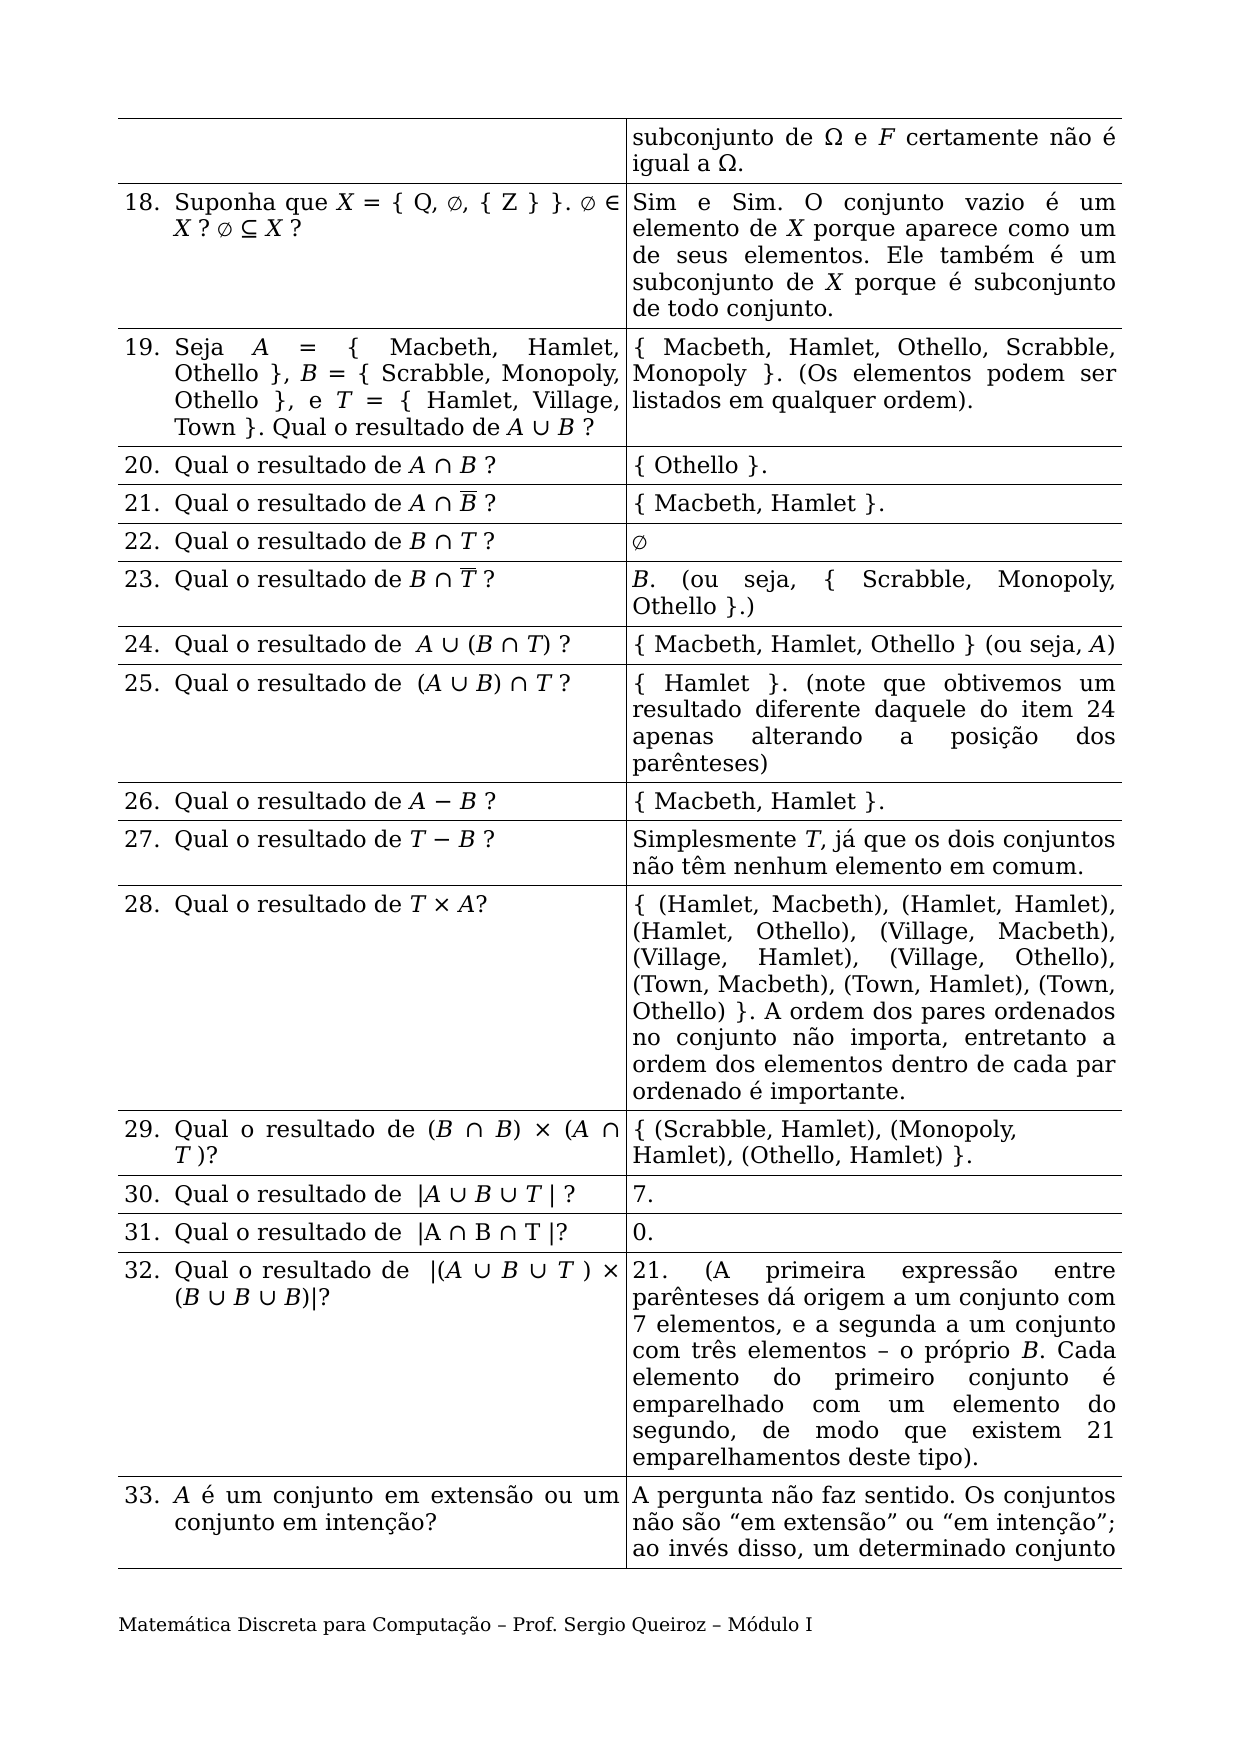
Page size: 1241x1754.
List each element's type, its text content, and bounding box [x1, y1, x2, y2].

table_cell { (Scrabble, Hamlet), (Monopoly, Hamlet), (Othello, Hamlet) }. [627, 1111, 1122, 1175]
table_cell 22. [118, 524, 168, 561]
table_cell 20. [118, 447, 168, 484]
table_cell Qual o resultado de B ∩ T ? [168, 524, 626, 561]
table_cell 26. [118, 783, 168, 820]
table_cell Qual o resultado de A ∩ B ? [168, 485, 626, 523]
table_cell Simplesmente T, já que os dois conjuntos não têm nenhum elemento em comum. [627, 821, 1122, 885]
table_cell subconjunto de Ω e F certamente não é igual a Ω. [627, 119, 1122, 183]
table_cell Qual o resultado de T − B ? [168, 821, 626, 885]
table_cell Qual o resultado de |A ∩ B ∩ T |? [168, 1214, 626, 1252]
table_cell Qual o resultado de (A ∪ B) ∩ T ? [168, 665, 626, 782]
table_cell 27. [118, 821, 168, 885]
table_cell B. (ou seja, { Scrabble, Monopoly, Othello }.) [627, 562, 1122, 626]
table_cell { Hamlet }. (note que obtivemos um resultado diferente daquele do item 24 apenas alterando a posição dos parênteses) [627, 665, 1122, 782]
table_cell Qual o resultado de |A ∪ B ∪ T | ? [168, 1176, 626, 1213]
table_cell 21. [118, 485, 168, 523]
table_cell 25. [118, 665, 168, 782]
table_cell 21. (A primeira expressão entre parênteses dá origem a um conjunto com 7 elementos, e a segunda a um conjunto com três elementos – o próprio B. Cada elemento do primeiro conjunto é emparelhado com um elemento do segundo, de modo que existem 21 emparelhamentos deste tipo). [627, 1253, 1122, 1476]
table_cell [118, 119, 168, 183]
table_cell Seja A = { Macbeth, Hamlet, Othello }, B = { Scrabble, Monopoly, Othello }, e T = { Hamlet, Village, Town }. Qual o resultado de A ∪ B ? [168, 329, 626, 446]
table_cell 31. [118, 1214, 168, 1252]
table_cell { (Hamlet, Macbeth), (Hamlet, Hamlet), (Hamlet, Othello), (Village, Macbeth), (Village, Hamlet), (Village, Othello), (Town, Macbeth), (Town, Hamlet), (Town, Othello) }. A ordem dos pares ordenados no conjunto não importa, entretanto a ordem dos elementos dentro de cada par ordenado é importante. [627, 886, 1122, 1110]
table_cell Qual o resultado de (B ∩ B) × (A ∩ T )? [168, 1111, 626, 1175]
table_cell 33. [118, 1477, 168, 1568]
table_cell Qual o resultado de B ∩ T ? [168, 562, 626, 626]
table_cell 29. [118, 1111, 168, 1175]
table_cell 0. [627, 1214, 1122, 1252]
table_cell A pergunta não faz sentido. Os conjuntos não são “em extensão” ou “em intenção”; ao invés disso, um determinado conjunto [627, 1477, 1122, 1568]
table_cell 28. [118, 886, 168, 1110]
table_cell { Macbeth, Hamlet }. [627, 485, 1122, 523]
table_cell Qual o resultado de A ∩ B ? [168, 447, 626, 484]
table_cell A é um conjunto em extensão ou um conjunto em intenção? [168, 1477, 626, 1568]
table_cell 23. [118, 562, 168, 626]
table_cell 18. [118, 184, 168, 328]
table_cell [168, 119, 626, 183]
table_cell Suponha que X = { Q, ∅, { Z } }. ∅ ∈ X ? ∅ ⊆ X ? [168, 184, 626, 328]
table_cell 24. [118, 627, 168, 664]
table_cell 19. [118, 329, 168, 446]
table_cell 7. [627, 1176, 1122, 1213]
table_cell Qual o resultado de T × A? [168, 886, 626, 1110]
table_cell { Macbeth, Hamlet }. [627, 783, 1122, 820]
table_cell Sim e Sim. O conjunto vazio é um elemento de X porque aparece como um de seus elementos. Ele também é um subconjunto de X porque é subconjunto de todo conjunto. [627, 184, 1122, 328]
table_cell 32. [118, 1253, 168, 1476]
table_cell Qual o resultado de |(A ∪ B ∪ T ) × (B ∪ B ∪ B)|? [168, 1253, 626, 1476]
table_cell Qual o resultado de A − B ? [168, 783, 626, 820]
table_cell { Othello }. [627, 447, 1122, 484]
table_cell { Macbeth, Hamlet, Othello } (ou seja, A) [627, 627, 1122, 664]
table_cell ∅ [627, 524, 1122, 561]
table_cell Qual o resultado de A ∪ (B ∩ T) ? [168, 627, 626, 664]
table_cell 30. [118, 1176, 168, 1213]
table_cell { Macbeth, Hamlet, Othello, Scrabble, Monopoly }. (Os elementos podem ser listados em qualquer ordem). [627, 329, 1122, 446]
